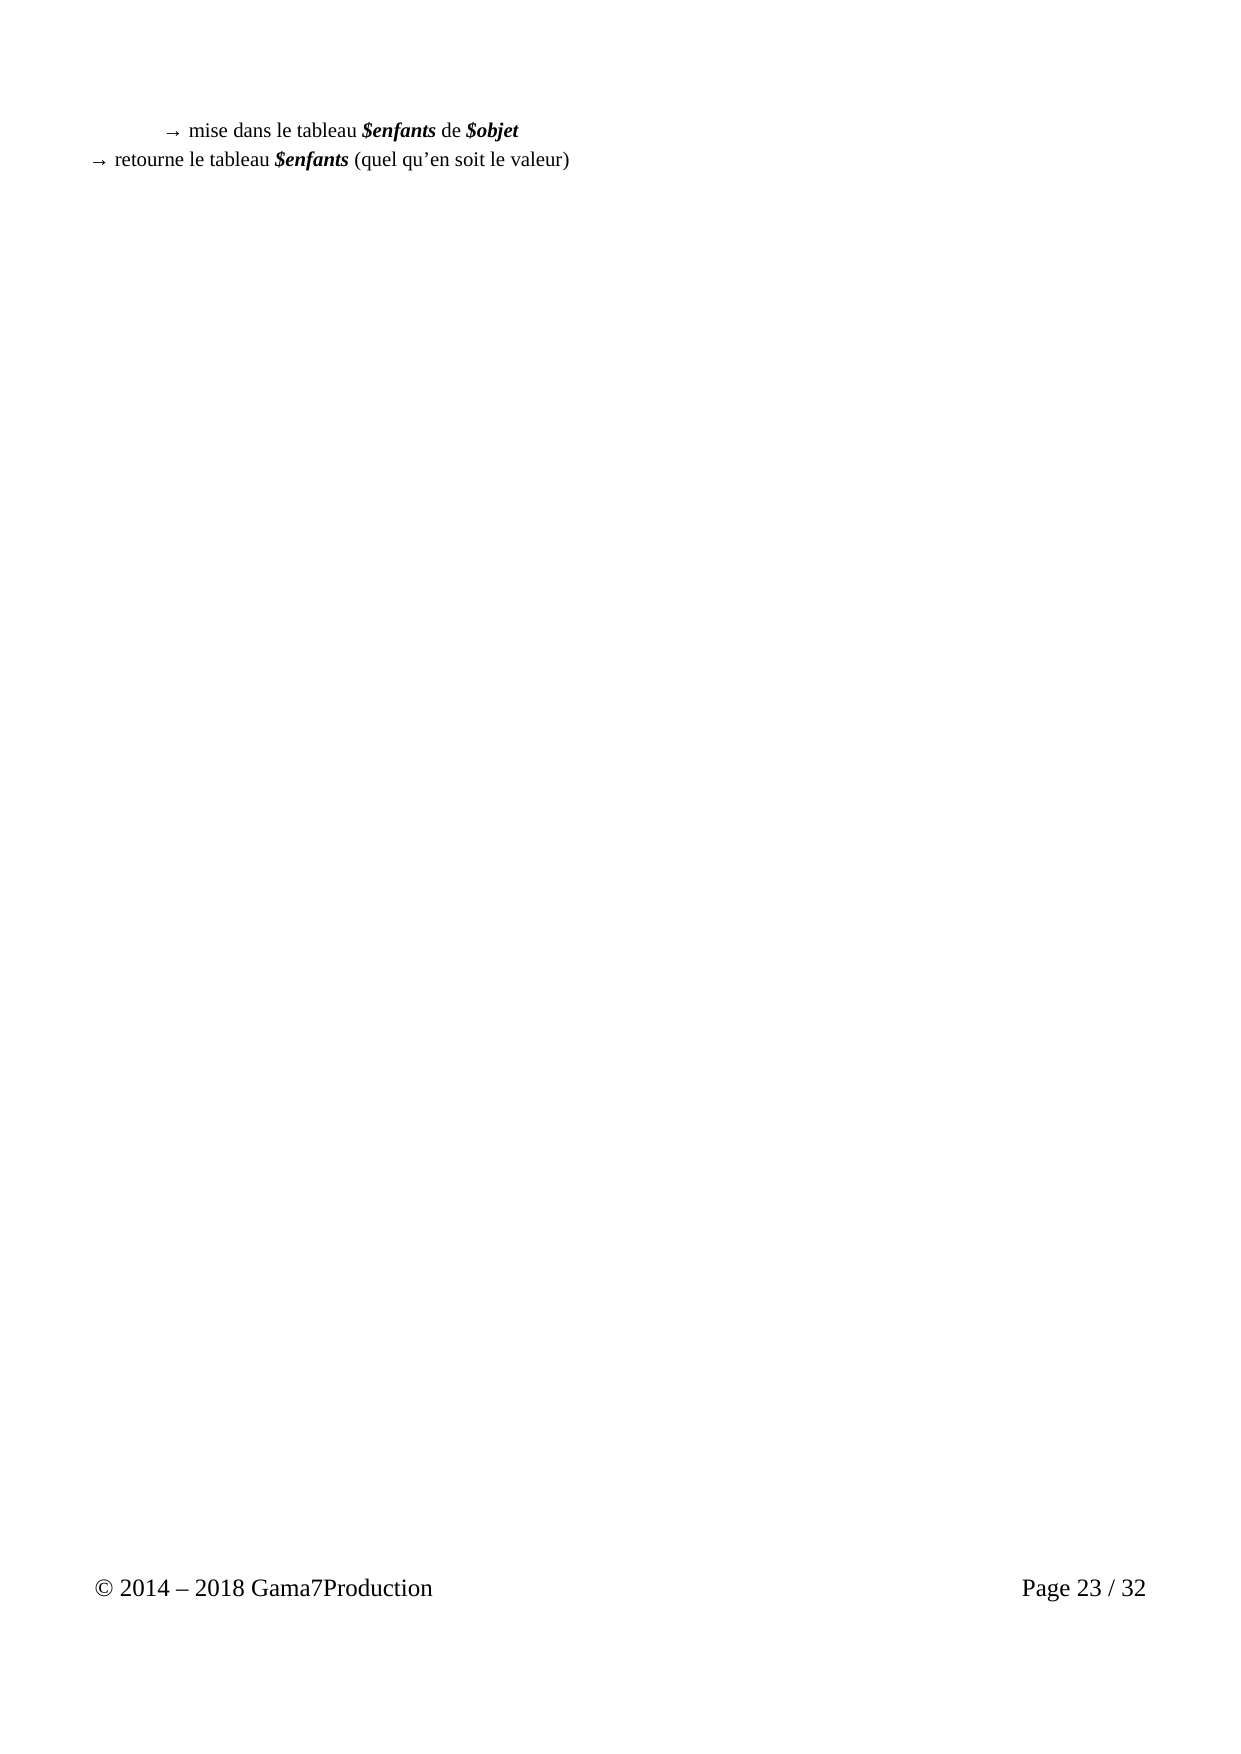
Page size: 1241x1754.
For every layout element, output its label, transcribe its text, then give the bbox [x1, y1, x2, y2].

text → retourne le tableau $enfants (quel qu’en soit le valeur) [88, 147, 1152, 171]
text → mise dans le tableau $enfants de $objet [88, 118, 1152, 142]
